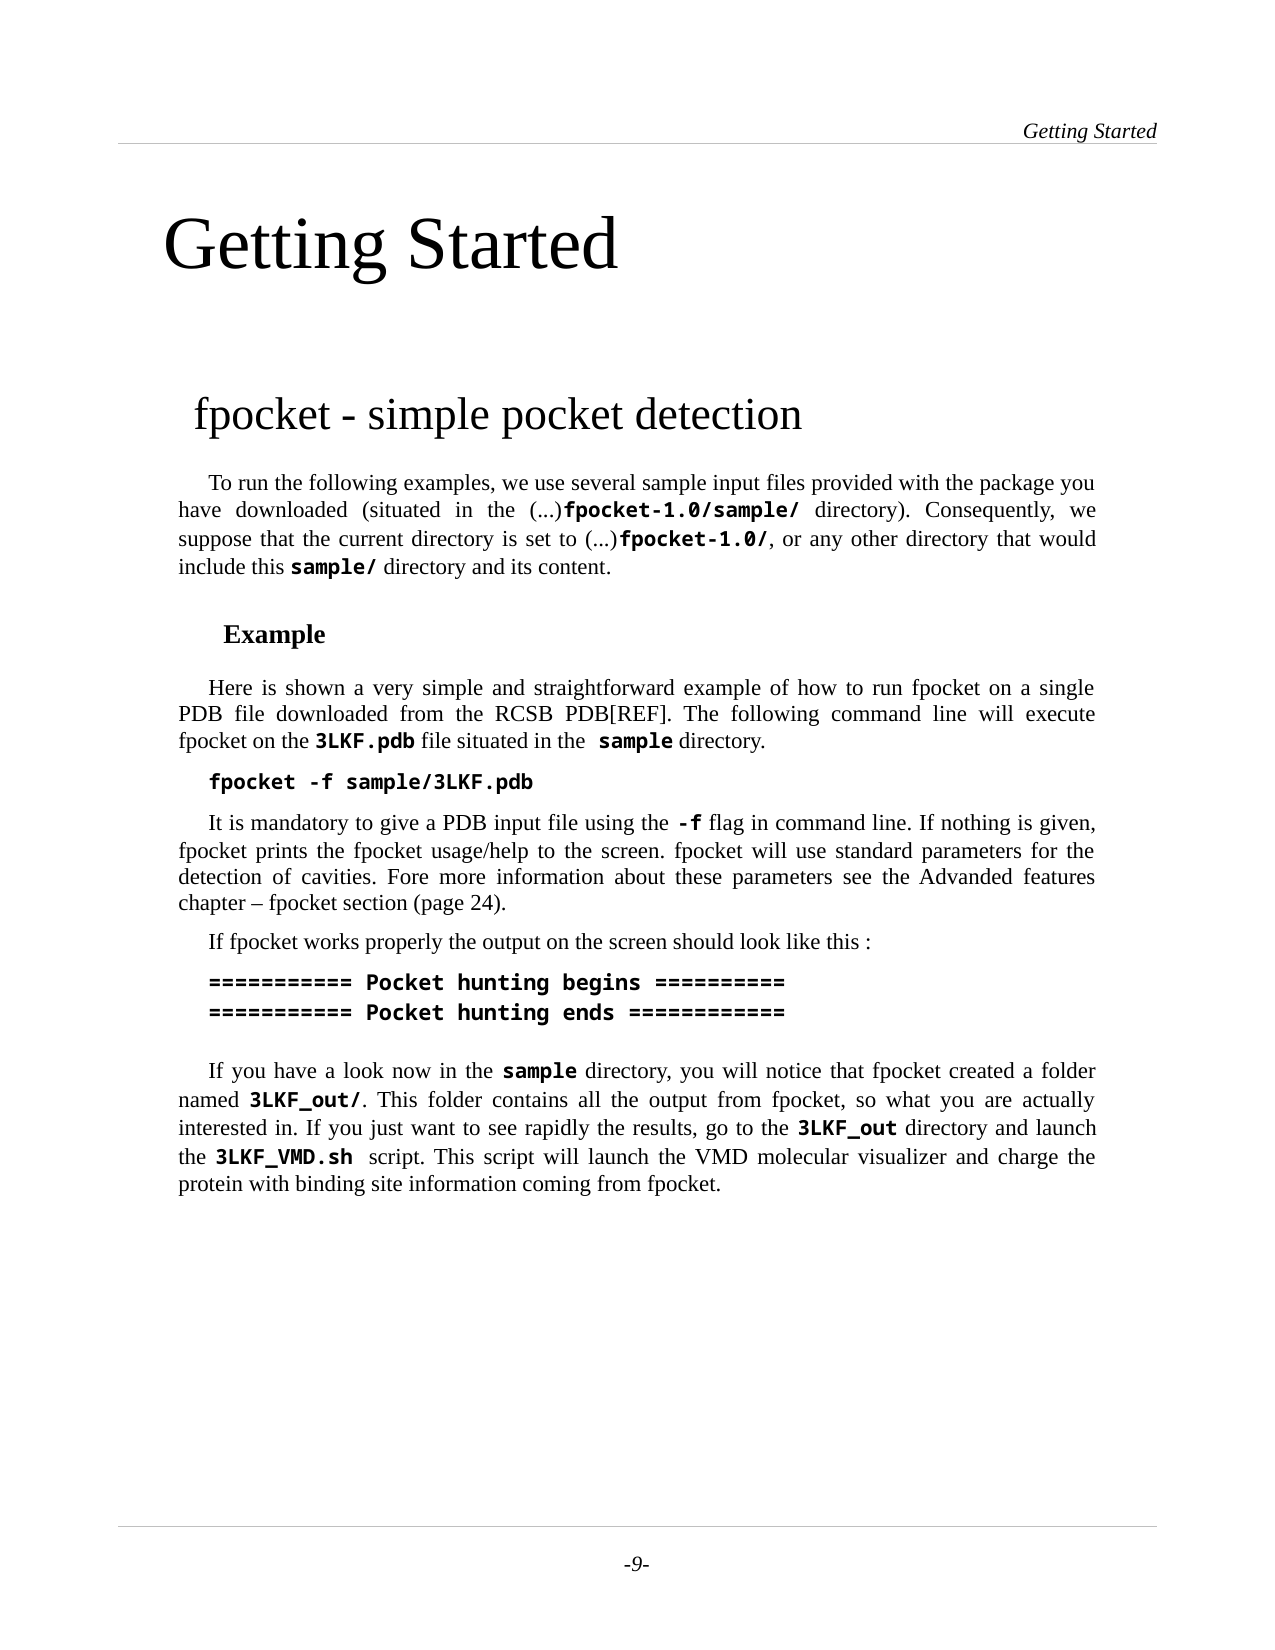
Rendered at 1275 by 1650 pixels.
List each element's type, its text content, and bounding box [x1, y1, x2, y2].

text =========== Pocket hunting begins ========== [208, 967, 1157, 997]
text fpocket -f sample/3LKF.pdb [178, 767, 1097, 796]
subtitle Getting Started [163, 198, 1157, 284]
text It is mandatory to give a PDB input file using the -f flag in command line. If nothing is given, fpocket prints the fpocket usage/help to the screen. fpocket will use standard parameters for the detection of cavities. Fore more information about these parameters see the Advanded features chapter – fpocket section (page 24). [178, 808, 1097, 916]
subtitle Example [223, 619, 1157, 650]
text To run the following examples, we use several sample input files provided with the package you have downloaded (situated in the (...)fpocket-1.0/sample/ directory). Consequently, we suppose that the current directory is set to (...)fpocket-1.0/, or any other directory that would include this sample/ directory and its content. [178, 469, 1097, 581]
text =========== Pocket hunting ends ============ [208, 997, 1157, 1027]
text Here is shown a very simple and straightforward example of how to run fpocket on a single PDB file downloaded from the RCSB PDB[REF]. The following command line will execute fpocket on the 3LKF.pdb file situated in the sample directory. [178, 674, 1097, 755]
subtitle fpocket - simple pocket detection [193, 386, 1157, 439]
text If fpocket works properly the output on the screen should look like this : [178, 928, 1097, 955]
text If you have a look now in the sample directory, you will notice that fpocket created a folder named 3LKF_out/. This folder contains all the output from fpocket, so what you are actually interested in. If you just want to see rapidly the results, go to the 3LKF_out directory and launch the 3LKF_VMD.sh script. This script will launch the VMD molecular visualizer and charge the protein with binding site information coming from fpocket. [178, 1057, 1097, 1197]
